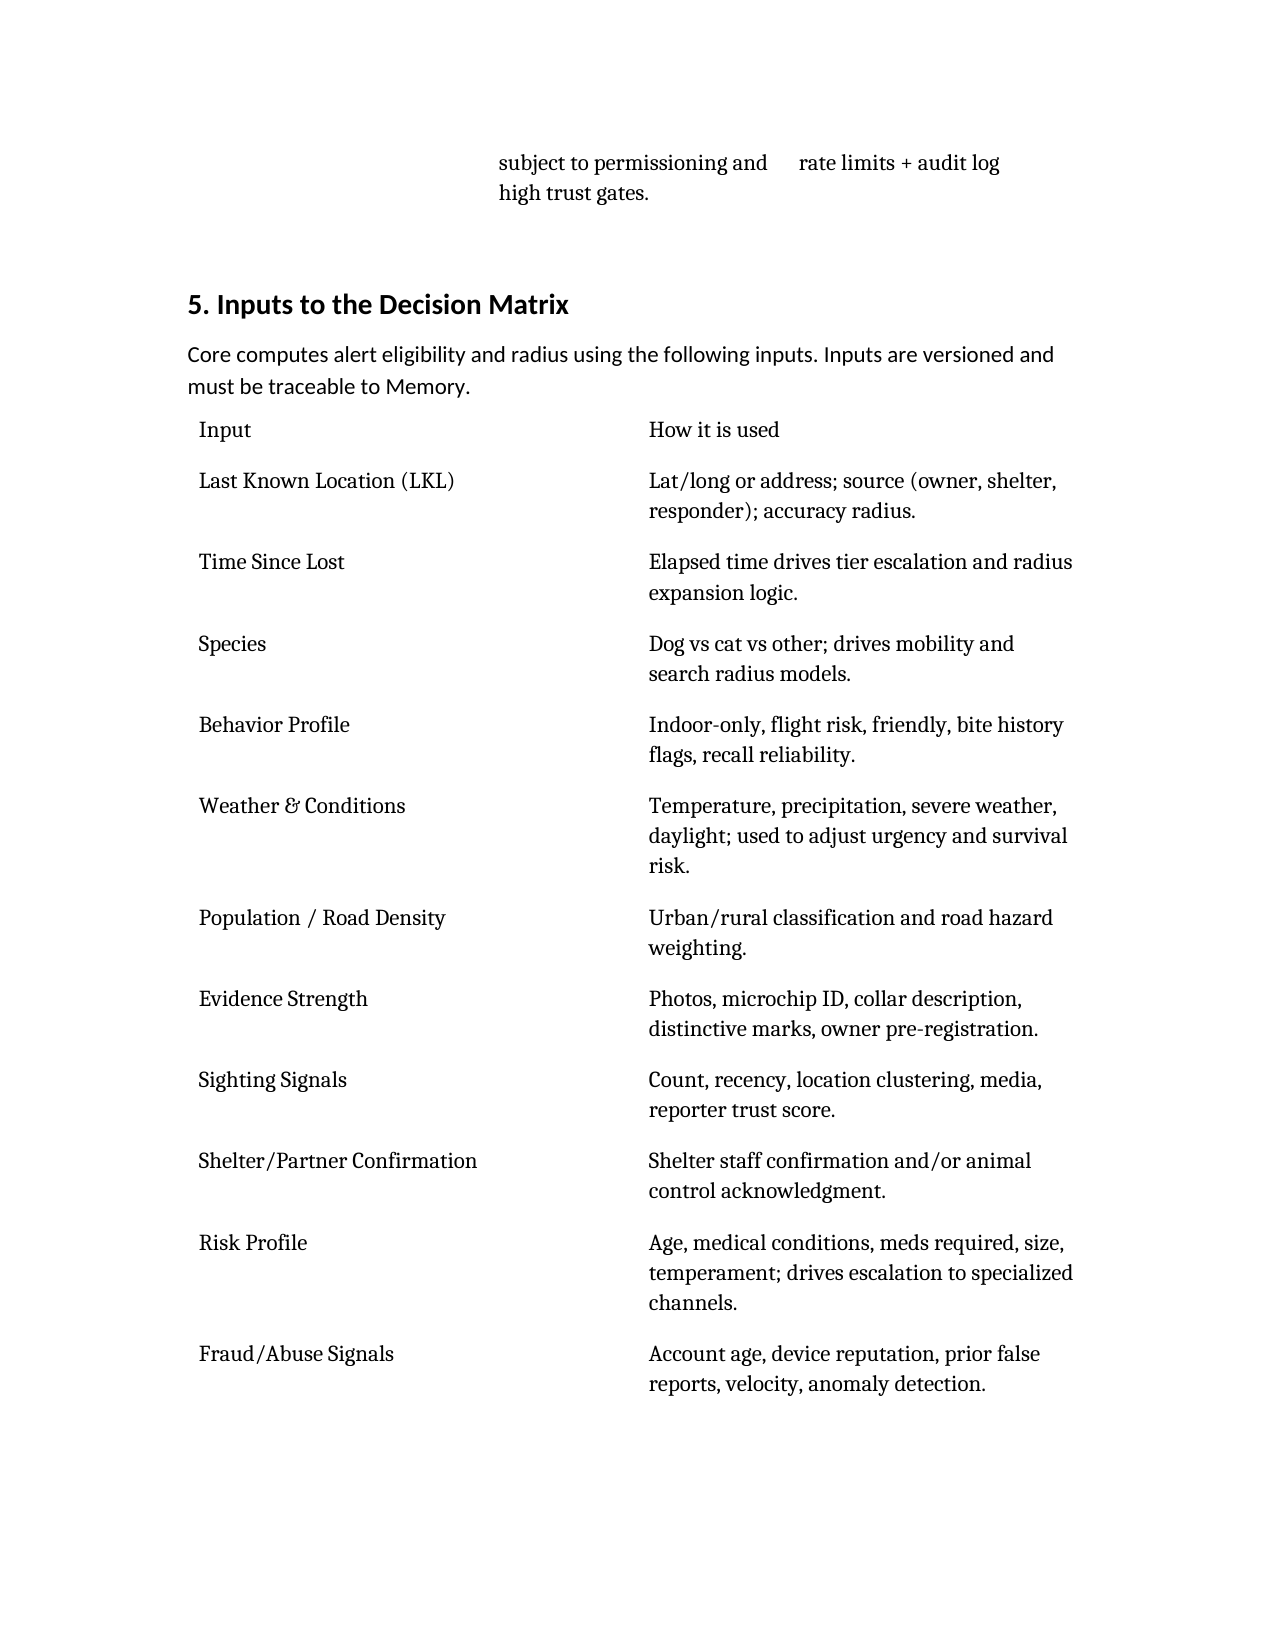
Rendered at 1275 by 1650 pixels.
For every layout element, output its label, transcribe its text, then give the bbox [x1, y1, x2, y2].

table_cell Dog vs cat vs other; drives mobility and search radius models. [638, 630, 1087, 712]
table_cell subject to permissioning and high trust gates. [488, 150, 787, 231]
table_cell [188, 150, 487, 231]
table_cell Species [188, 630, 637, 712]
table_cell rate limits + audit log [788, 150, 1087, 231]
table_header How it is used [638, 417, 1087, 468]
table_cell Behavior Profile [188, 712, 637, 793]
table_cell Shelter staff confirmation and/or animal control acknowledgment. [638, 1148, 1087, 1229]
table_cell Indoor-only, flight risk, friendly, bite history flags, recall reliability. [638, 712, 1087, 793]
table_cell Weather & Conditions [188, 793, 637, 904]
table_cell Count, recency, location clustering, media, reporter trust score. [638, 1067, 1087, 1148]
table_cell Time Since Lost [188, 549, 637, 630]
table_cell Account age, device reputation, prior false reports, velocity, anomaly detection. [638, 1341, 1087, 1422]
table_cell Photos, microchip ID, collar description, distinctive marks, owner pre-registration. [638, 986, 1087, 1067]
table_cell Population / Road Density [188, 904, 637, 986]
table_cell Lat/long or address; source (owner, shelter, responder); accuracy radius. [638, 468, 1087, 549]
table_cell Risk Profile [188, 1229, 637, 1341]
table_cell Elapsed time drives tier escalation and radius expansion logic. [638, 549, 1087, 630]
table_cell Temperature, precipitation, severe weather, daylight; used to adjust urgency and survival risk. [638, 793, 1087, 904]
table_cell Urban/rural classification and road hazard weighting. [638, 904, 1087, 986]
table_cell Evidence Strength [188, 986, 637, 1067]
table_header Input [188, 417, 637, 468]
text Core computes alert eligibility and radius using the following inputs. Inputs are versioned and must be traceable to Memory. [187, 340, 1087, 400]
table_cell Sighting Signals [188, 1067, 637, 1148]
table_cell Age, medical conditions, meds required, size, temperament; drives escalation to specialized channels. [638, 1229, 1087, 1341]
text 5. Inputs to the Decision Matrix [187, 286, 1087, 322]
table_cell Fraud/Abuse Signals [188, 1341, 637, 1422]
table_cell Shelter/Partner Confirmation [188, 1148, 637, 1229]
table_cell Last Known Location (LKL) [188, 468, 637, 549]
